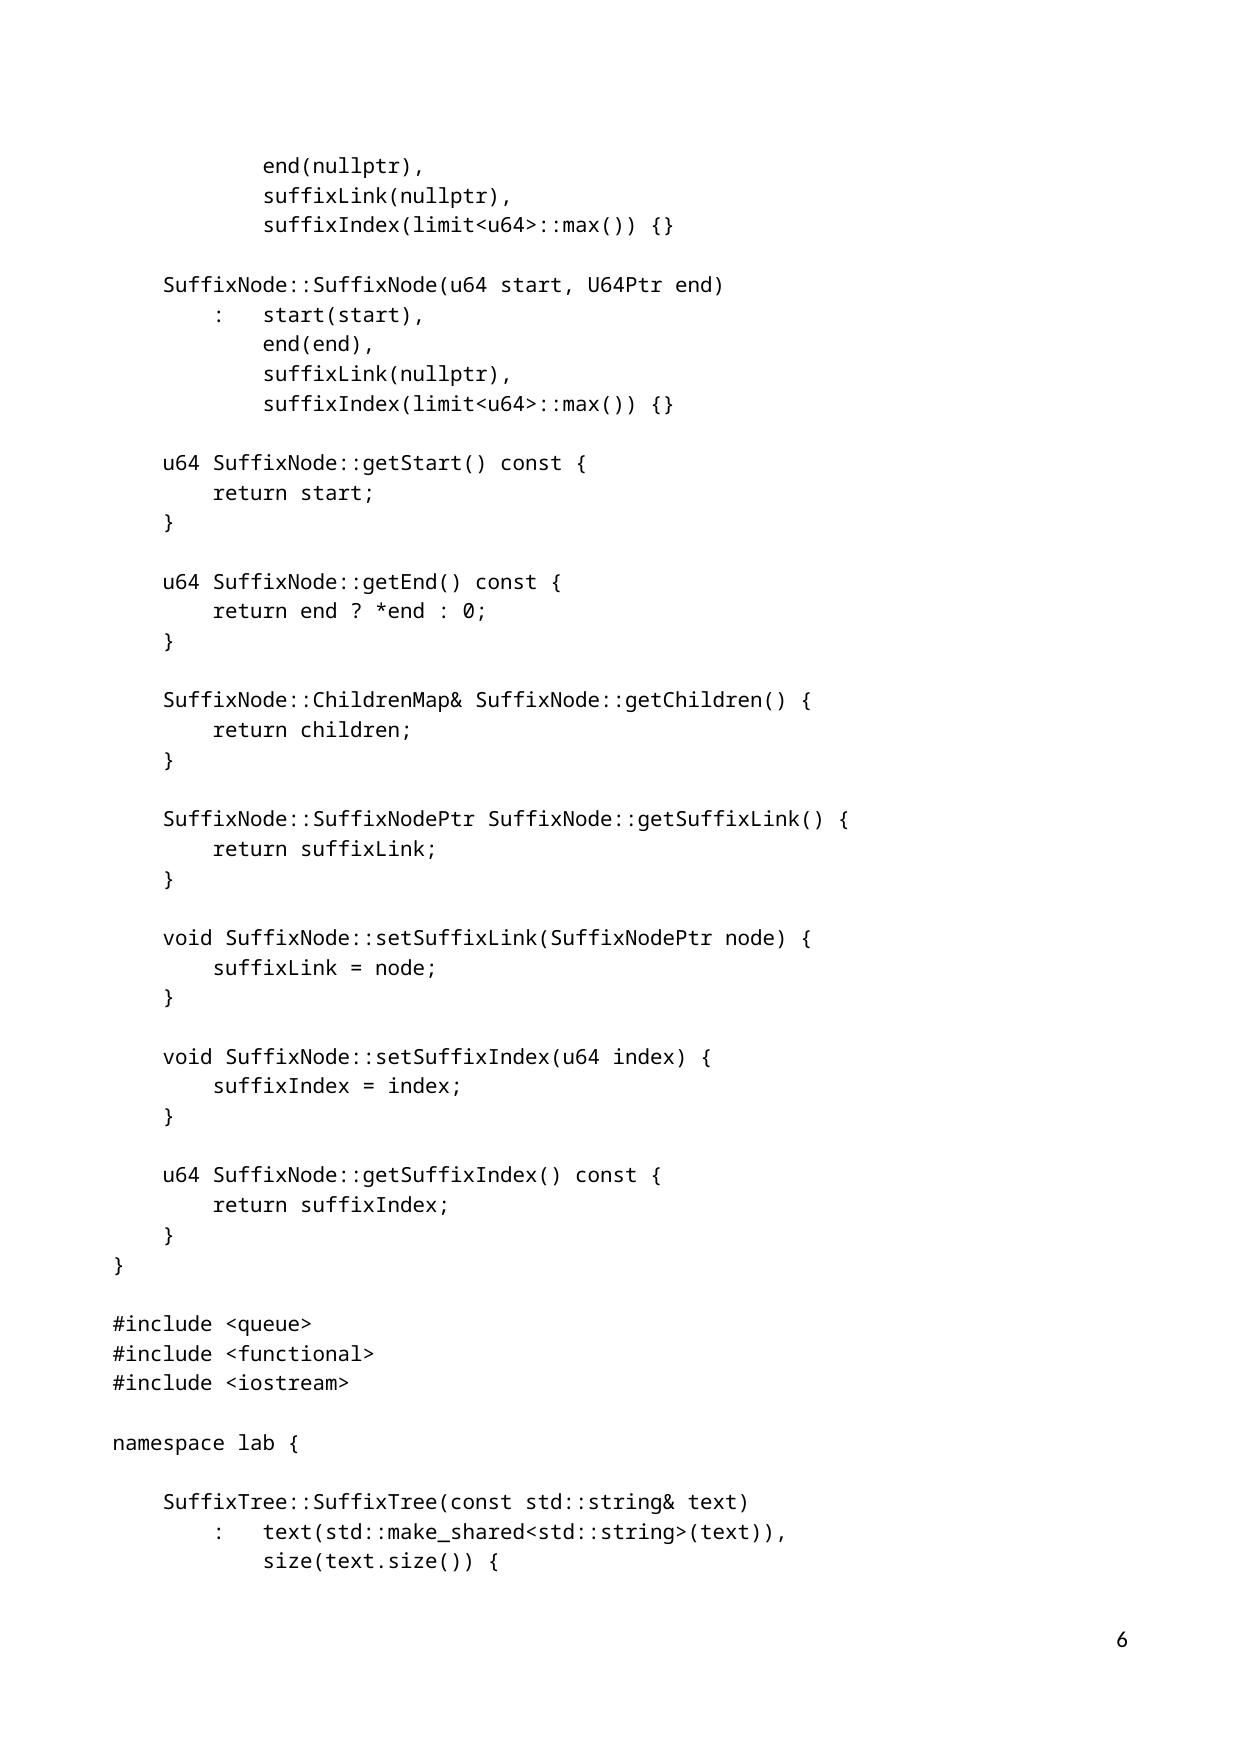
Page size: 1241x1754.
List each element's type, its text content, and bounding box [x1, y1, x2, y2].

text SuffixNode::ChildrenMap& SuffixNode::getChildren() { [112, 684, 1128, 714]
text suffixIndex(limit<u64>::max()) {} [112, 387, 1128, 417]
text #include <queue> [112, 1308, 1128, 1337]
text return suffixLink; [112, 833, 1128, 862]
text suffixLink(nullptr), [112, 358, 1128, 387]
text : text(std::make_shared<std::string>(text)), [112, 1516, 1128, 1545]
text #include <functional> [112, 1337, 1128, 1367]
text return start; [112, 477, 1128, 506]
text size(text.size()) { [112, 1545, 1128, 1575]
text suffixIndex(limit<u64>::max()) {} [112, 209, 1128, 239]
text return children; [112, 714, 1128, 744]
text } [112, 744, 1128, 773]
text u64 SuffixNode::getSuffixIndex() const { [112, 1159, 1128, 1189]
text u64 SuffixNode::getStart() const { [112, 447, 1128, 477]
text } [112, 981, 1128, 1011]
text void SuffixNode::setSuffixLink(SuffixNodePtr node) { [112, 922, 1128, 952]
text } [112, 1219, 1128, 1248]
text SuffixTree::SuffixTree(const std::string& text) [112, 1486, 1128, 1516]
text : start(start), [112, 298, 1128, 328]
text u64 SuffixNode::getEnd() const { [112, 566, 1128, 595]
text } [112, 625, 1128, 655]
text } [112, 506, 1128, 536]
text end(nullptr), [112, 150, 1128, 180]
text end(end), [112, 328, 1128, 358]
text return suffixIndex; [112, 1189, 1128, 1219]
text suffixLink = node; [112, 952, 1128, 981]
text suffixLink(nullptr), [112, 180, 1128, 209]
text return end ? *end : 0; [112, 595, 1128, 625]
text SuffixNode::SuffixNode(u64 start, U64Ptr end) [112, 269, 1128, 298]
text SuffixNode::SuffixNodePtr SuffixNode::getSuffixLink() { [112, 803, 1128, 833]
text } [112, 862, 1128, 892]
text void SuffixNode::setSuffixIndex(u64 index) { [112, 1041, 1128, 1070]
text namespace lab { [112, 1427, 1128, 1456]
text suffixIndex = index; [112, 1070, 1128, 1100]
text #include <iostream> [112, 1367, 1128, 1397]
text } [112, 1100, 1128, 1130]
text } [112, 1248, 1128, 1278]
